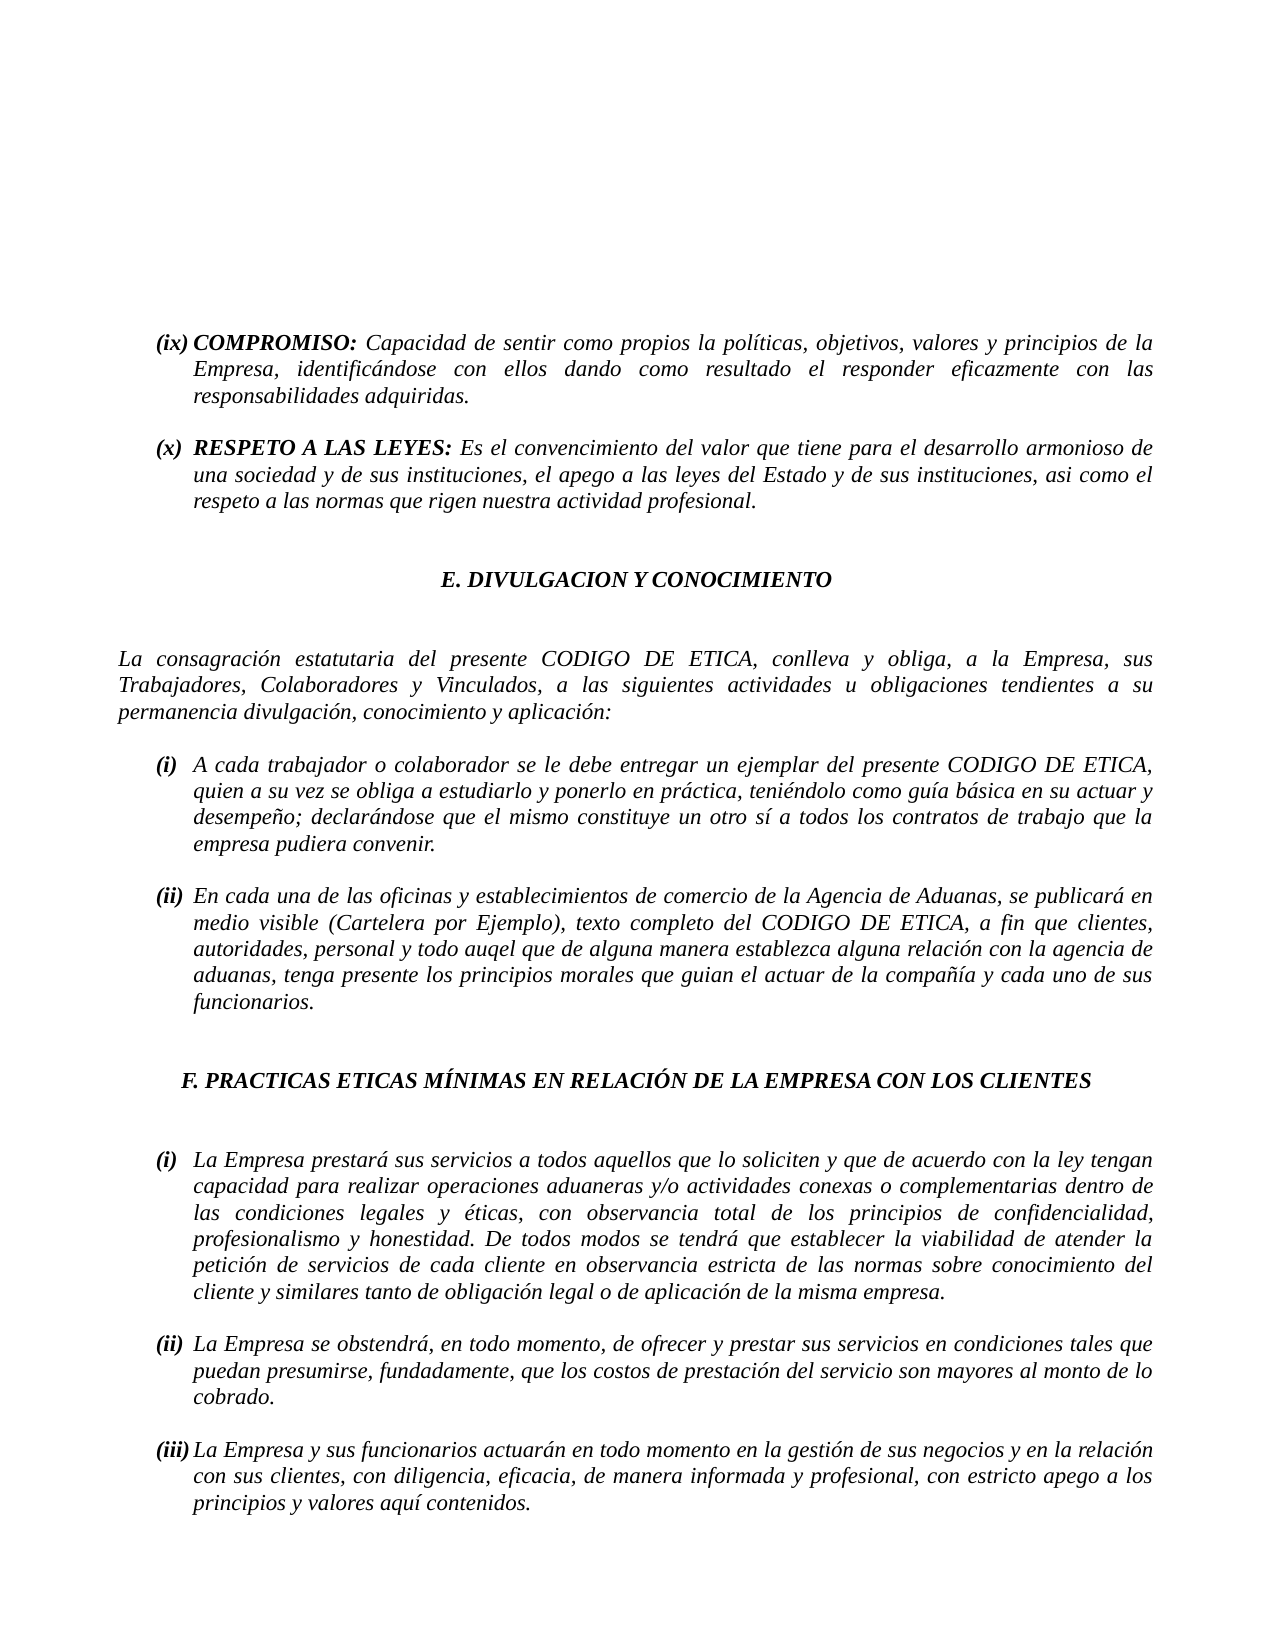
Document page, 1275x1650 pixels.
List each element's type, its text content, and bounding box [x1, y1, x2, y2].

list La Empresa prestará sus servicios a todos aquellos que lo soliciten y que de acuerdo con la ley tengan capacidad para realizar operaciones aduaneras y/o actividades conexas o complementarias dentro de las condiciones legales y éticas, con observancia total de los principios de confidencialidad, profesionalismo y honestidad. De todos modos se tendrá que establecer la viabilidad de atender la petición de servicios de cada cliente en observancia estricta de las normas sobre conocimiento del cliente y similares tanto de obligación legal o de aplicación de la misma empresa. [156, 1146, 1157, 1304]
list A cada trabajador o colaborador se le debe entregar un ejemplar del presente CODIGO DE ETICA, quien a su vez se obliga a estudiarlo y ponerlo en práctica, teniéndolo como guía básica en su actuar y desempeño; declarándose que el mismo constituye un otro sí a todos los contratos de trabajo que la empresa pudiera convenir. [156, 751, 1157, 856]
list RESPETO A LAS LEYES: Es el convencimiento del valor que tiene para el desarrollo armonioso de una sociedad y de sus instituciones, el apego a las leyes del Estado y de sus instituciones, asi como el respeto a las normas que rigen nuestra actividad profesional. [156, 434, 1157, 513]
list La Empresa se obstendrá, en todo momento, de ofrecer y prestar sus servicios en condiciones tales que puedan presumirse, fundadamente, que los costos de prestación del servicio son mayores al monto de lo cobrado. [156, 1330, 1157, 1409]
list La Empresa y sus funcionarios actuarán en todo momento en la gestión de sus negocios y en la relación con sus clientes, con diligencia, eficacia, de manera informada y profesional, con estricto apego a los principios y valores aquí contenidos. [156, 1436, 1157, 1515]
text La consagración estatutaria del presente CODIGO DE ETICA, conlleva y obliga, a la Empresa, sus Trabajadores, Colaboradores y Vinculados, a las siguientes actividades u obligaciones tendientes a su permanencia divulgación, conocimiento y aplicación: [118, 645, 1157, 724]
list En cada una de las oficinas y establecimientos de comercio de la Agencia de Aduanas, se publicará en medio visible (Cartelera por Ejemplo), texto completo del CODIGO DE ETICA, a fin que clientes, autoridades, personal y todo auqel que de alguna manera establezca alguna relación con la agencia de aduanas, tenga presente los principios morales que guian el actuar de la compañía y cada uno de sus funcionarios. [156, 882, 1157, 1014]
text E. DIVULGACION Y CONOCIMIENTO [118, 566, 1157, 592]
list COMPROMISO: Capacidad de sentir como propios la políticas, objetivos, valores y principios de la Empresa, identificándose con ellos dando como resultado el responder eficazmente con las responsabilidades adquiridas. [156, 329, 1157, 408]
text F. PRACTICAS ETICAS MÍNIMAS EN RELACIÓN DE LA EMPRESA CON LOS CLIENTES [118, 1067, 1157, 1093]
